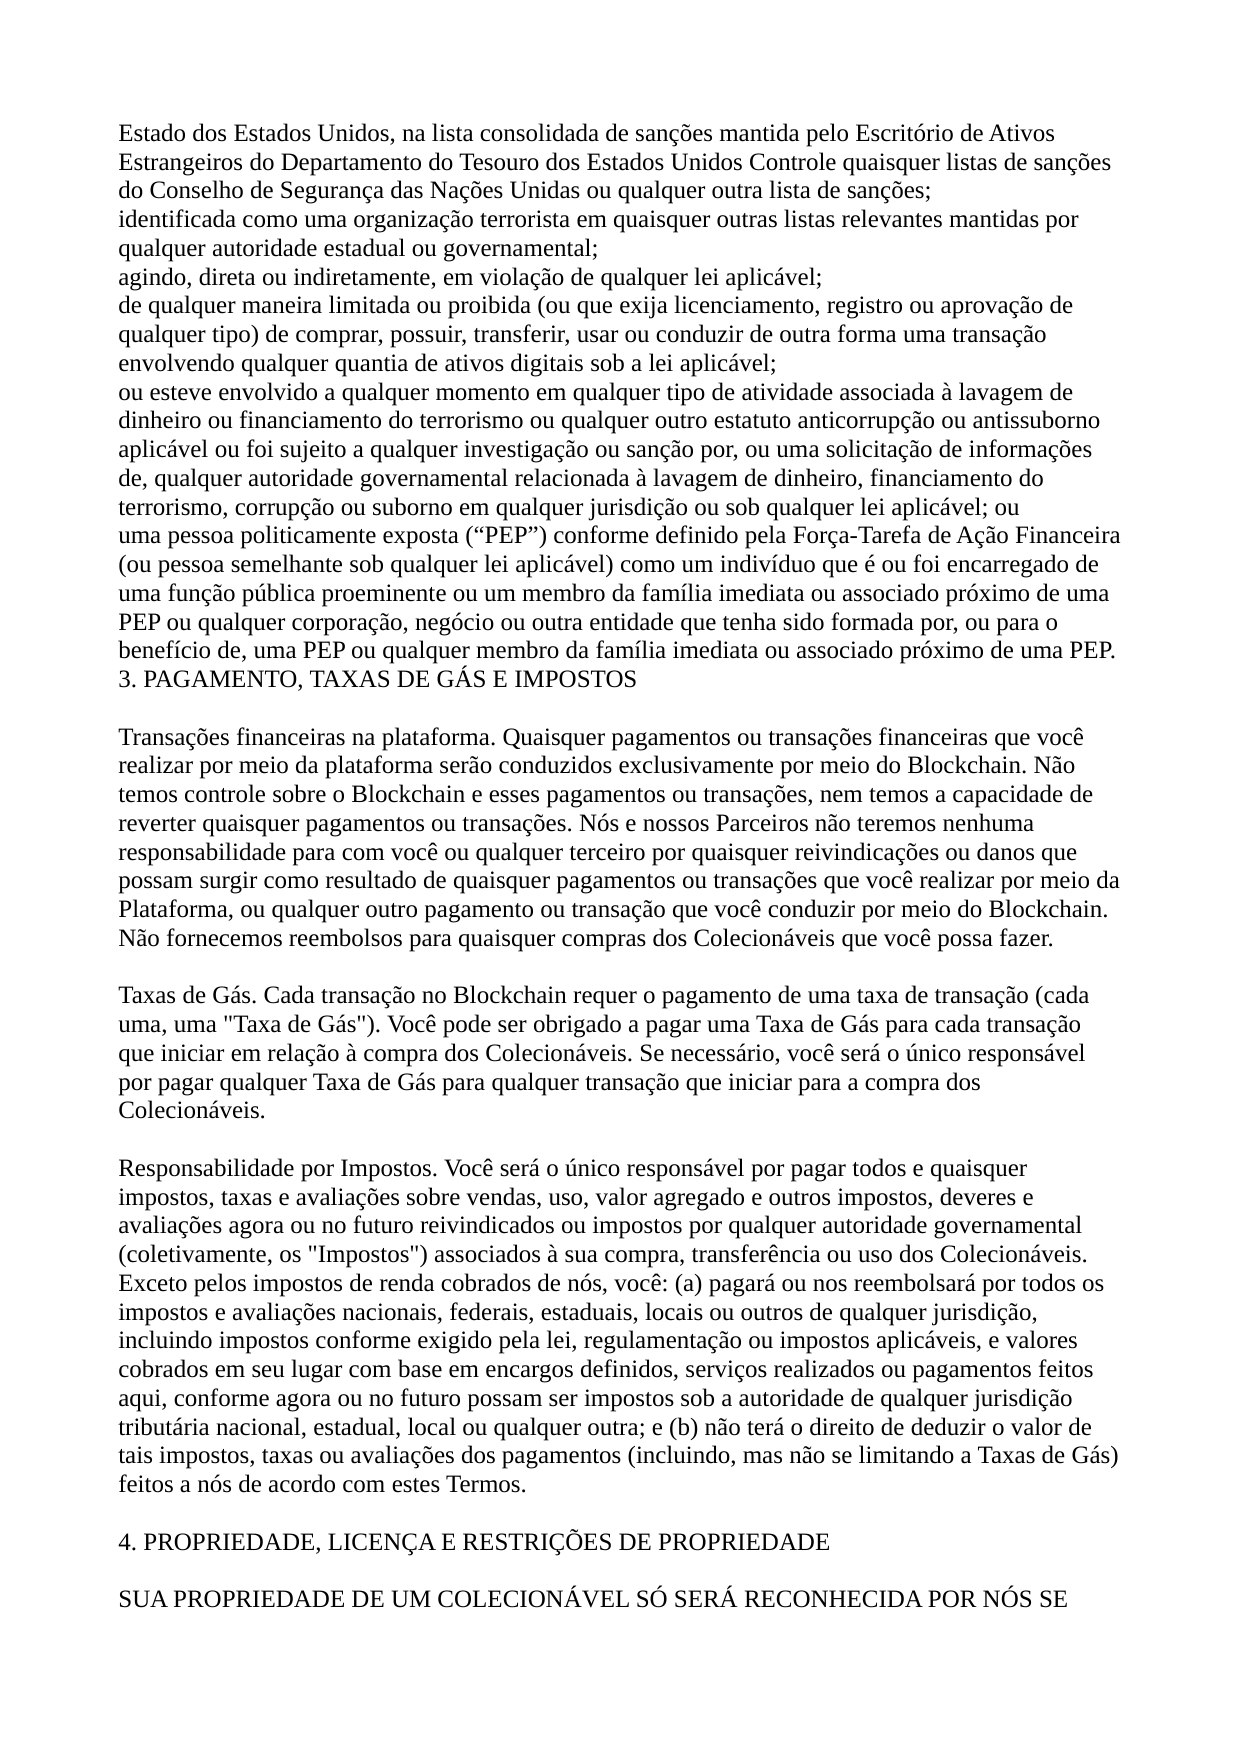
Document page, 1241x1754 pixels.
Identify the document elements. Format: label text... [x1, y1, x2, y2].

text Estado dos Estados Unidos, na lista consolidada de sanções mantida pelo Escritório de Ativos Estrangeiros do Departamento do Tesouro dos Estados Unidos Controle quaisquer listas de sanções do Conselho de Segurança das Nações Unidas ou qualquer outra lista de sanções; identificada como uma organização terrorista em quaisquer outras listas relevantes mantidas por qualquer autoridade estadual ou governamental; agindo, direta ou indiretamente, em violação de qualquer lei aplicável; de qualquer maneira limitada ou proibida (ou que exija licenciamento, registro ou aprovação de qualquer tipo) de comprar, possuir, transferir, usar ou conduzir de outra forma uma transação envolvendo qualquer quantia de ativos digitais sob a lei aplicável; ou esteve envolvido a qualquer momento em qualquer tipo de atividade associada à lavagem de dinheiro ou financiamento do terrorismo ou qualquer outro estatuto anticorrupção ou antissuborno aplicável ou foi sujeito a qualquer investigação ou sanção por, ou uma solicitação de informações de, qualquer autoridade governamental relacionada à lavagem de dinheiro, financiamento do terrorismo, corrupção ou suborno em qualquer jurisdição ou sob qualquer lei aplicável; ou uma pessoa politicamente exposta (“PEP”) conforme definido pela Força-Tarefa de Ação Financeira (ou pessoa semelhante sob qualquer lei aplicável) como um indivíduo que é ou foi encarregado de uma função pública proeminente ou um membro da família imediata ou associado próximo de uma PEP ou qualquer corporação, negócio ou outra entidade que tenha sido formada por, ou para o benefício de, uma PEP ou qualquer membro da família imediata ou associado próximo de uma PEP. 3. PAGAMENTO, TAXAS DE GÁS E IMPOSTOS Transações financeiras na plataforma. Quaisquer pagamentos ou transações financeiras que você realizar por meio da plataforma serão conduzidos exclusivamente por meio do Blockchain. Não temos controle sobre o Blockchain e esses pagamentos ou transações, nem temos a capacidade de reverter quaisquer pagamentos ou transações. Nós e nossos Parceiros não teremos nenhuma responsabilidade para com você ou qualquer terceiro por quaisquer reivindicações ou danos que possam surgir como resultado de quaisquer pagamentos ou transações que você realizar por meio da Plataforma, ou qualquer outro pagamento ou transação que você conduzir por meio do Blockchain. Não fornecemos reembolsos para quaisquer compras dos Colecionáveis ​​que você possa fazer. Taxas de Gás. Cada transação no Blockchain requer o pagamento de uma taxa de transação (cada uma, uma "Taxa de Gás"). Você pode ser obrigado a pagar uma Taxa de Gás para cada transação que iniciar em relação à compra dos Colecionáveis. Se necessário, você será o único responsável por pagar qualquer Taxa de Gás para qualquer transação que iniciar para a compra dos Colecionáveis. Responsabilidade por Impostos. Você será o único responsável por pagar todos e quaisquer impostos, taxas e avaliações sobre vendas, uso, valor agregado e outros impostos, deveres e avaliações agora ou no futuro reivindicados ou impostos por qualquer autoridade governamental (coletivamente, os "Impostos") associados à sua compra, transferência ou uso dos Colecionáveis. Exceto pelos impostos de renda cobrados de nós, você: (a) pagará ou nos reembolsará por todos os impostos e avaliações nacionais, federais, estaduais, locais ou outros de qualquer jurisdição, incluindo impostos conforme exigido pela lei, regulamentação ou impostos aplicáveis, e valores cobrados em seu lugar com base em encargos definidos, serviços realizados ou pagamentos feitos aqui, conforme agora ou no futuro possam ser impostos sob a autoridade de qualquer jurisdição tributária nacional, estadual, local ou qualquer outra; e (b) não terá o direito de deduzir o valor de tais impostos, taxas ou avaliações dos pagamentos (incluindo, mas não se limitando a Taxas de Gás) feitos a nós de acordo com estes Termos. [118, 118, 1122, 1498]
text 4. PROPRIEDADE, LICENÇA E RESTRIÇÕES DE PROPRIEDADE SUA PROPRIEDADE DE UM COLECIONÁVEL SÓ SERÁ RECONHECIDA POR NÓS SE [118, 1527, 1122, 1613]
